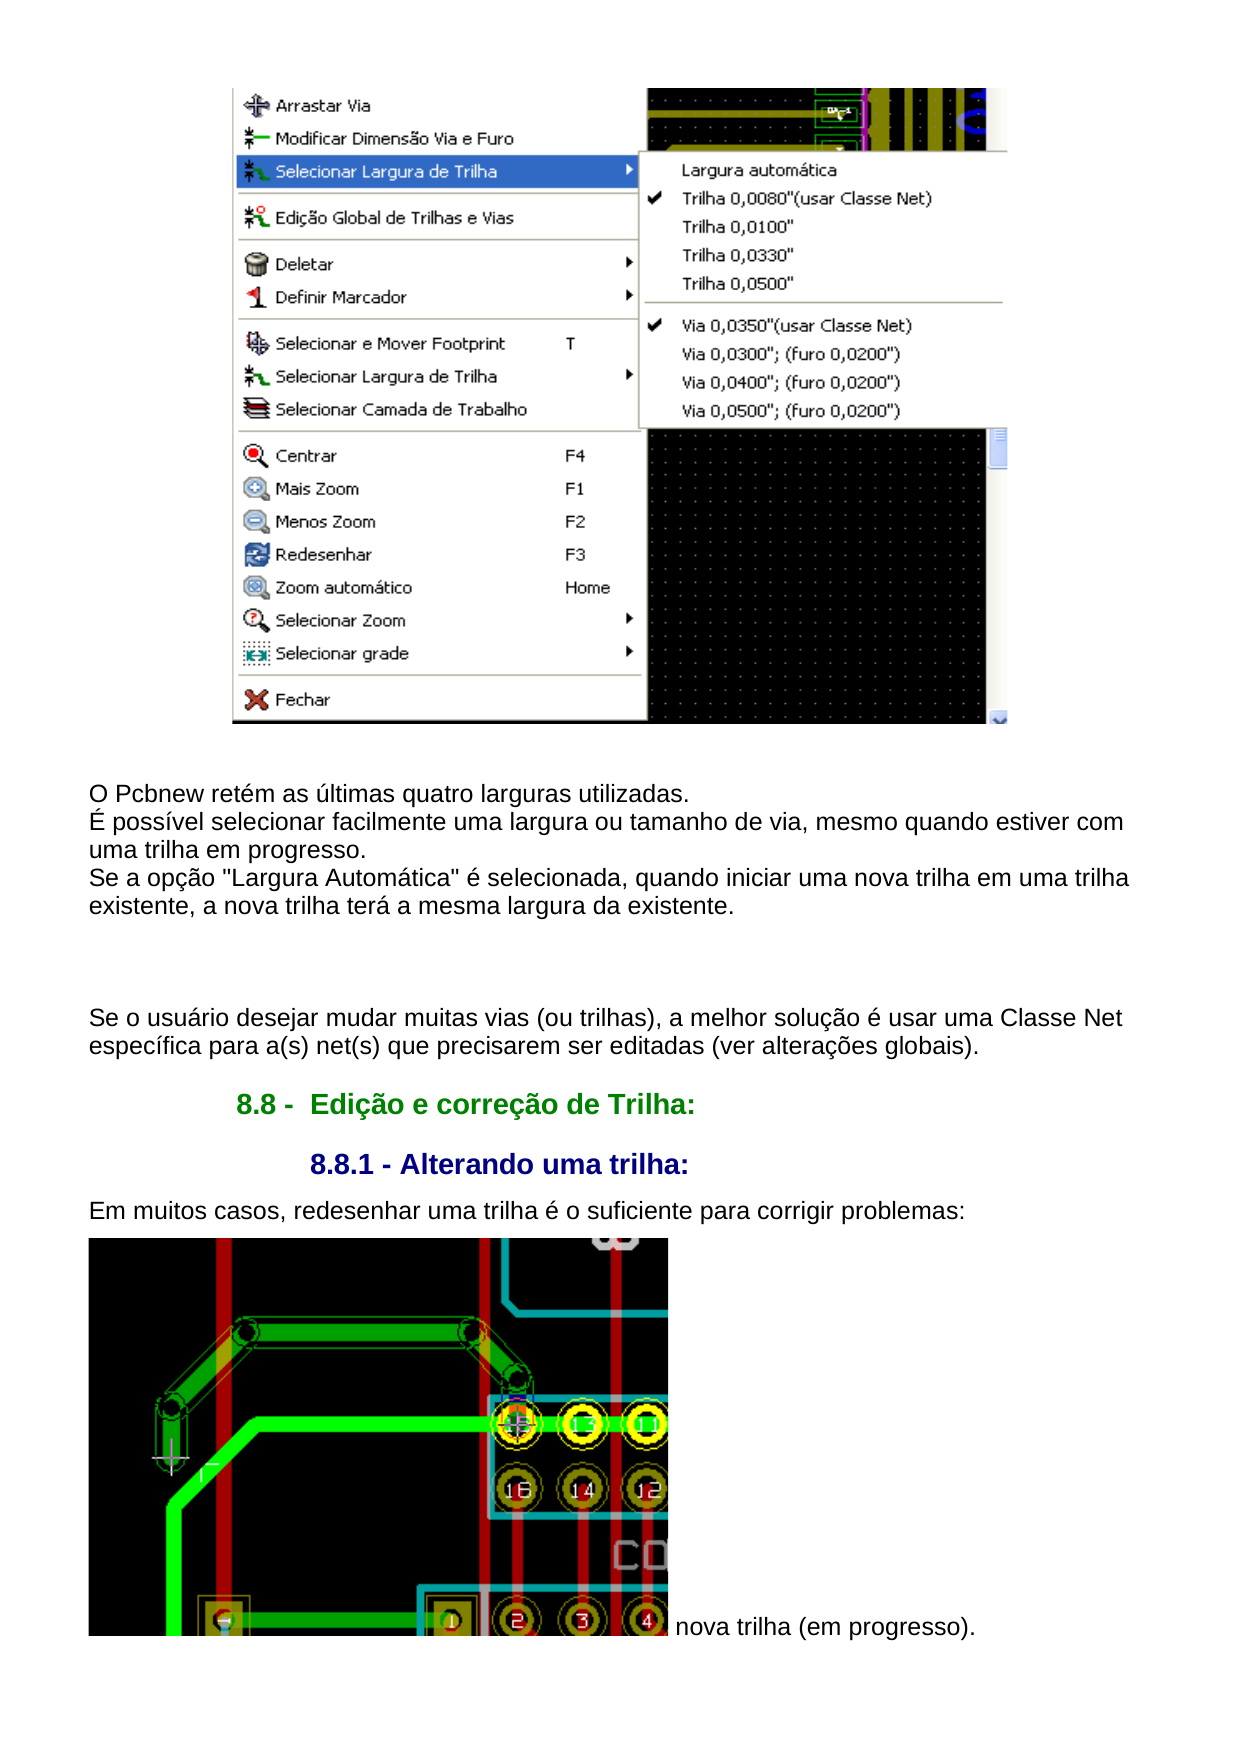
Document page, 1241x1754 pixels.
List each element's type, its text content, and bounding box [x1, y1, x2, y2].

subtitle Alterando uma trilha: [236, 1148, 1152, 1181]
text Se o usuário desejar mudar muitas vias (ou trilhas), a melhor solução é usar uma Classe Net específica para a(s) net(s) que precisarem ser editadas (ver alterações globais). [88, 1004, 1152, 1060]
text O Pcbnew retém as últimas quatro larguras utilizadas. [88, 779, 1152, 807]
text É possível selecionar facilmente uma largura ou tamanho de via, mesmo quando estiver com uma trilha em progresso. [88, 807, 1152, 863]
subtitle Edição e correção de Trilha: [162, 1088, 1152, 1120]
text nova trilha (em progresso). [88, 1239, 1152, 1641]
picture [232, 88, 1008, 724]
text Em muitos casos, redesenhar uma trilha é o suficiente para corrigir problemas: [88, 1197, 1152, 1225]
text Se a opção "Largura Automática" é selecionada, quando iniciar uma nova trilha em uma trilha existente, a nova trilha terá a mesma largura da existente. [88, 863, 1152, 919]
picture [88, 1238, 669, 1636]
